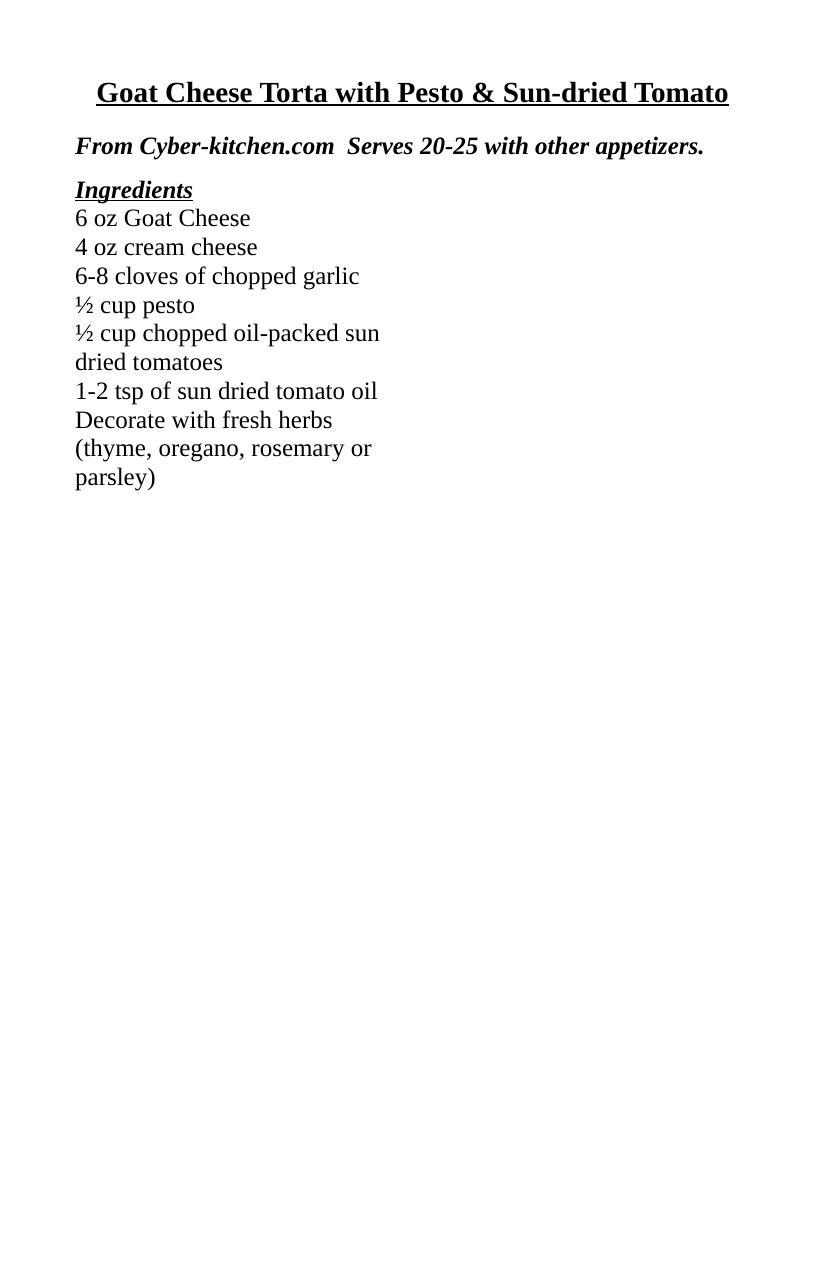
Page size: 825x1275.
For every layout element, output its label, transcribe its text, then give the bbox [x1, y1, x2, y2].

text 4 oz cream cheese [75, 232, 412, 261]
text 6 oz Goat Cheese [75, 203, 412, 232]
text ½ cup chopped oil-packed sun dried tomatoes [75, 318, 412, 376]
subtitle Ingredients [75, 175, 750, 203]
text Decorate with fresh herbs (thyme, oregano, rosemary or parsley) [75, 405, 412, 491]
subtitle From Cyber-kitchen.com Serves 20-25 with other appetizers. [75, 131, 750, 160]
text 1-2 tsp of sun dried tomato oil [75, 376, 412, 405]
text 6-8 cloves of chopped garlic [75, 261, 412, 290]
subtitle Goat Cheese Torta with Pesto & Sun-dried Tomato [75, 75, 750, 108]
text ½ cup pesto [75, 290, 412, 318]
